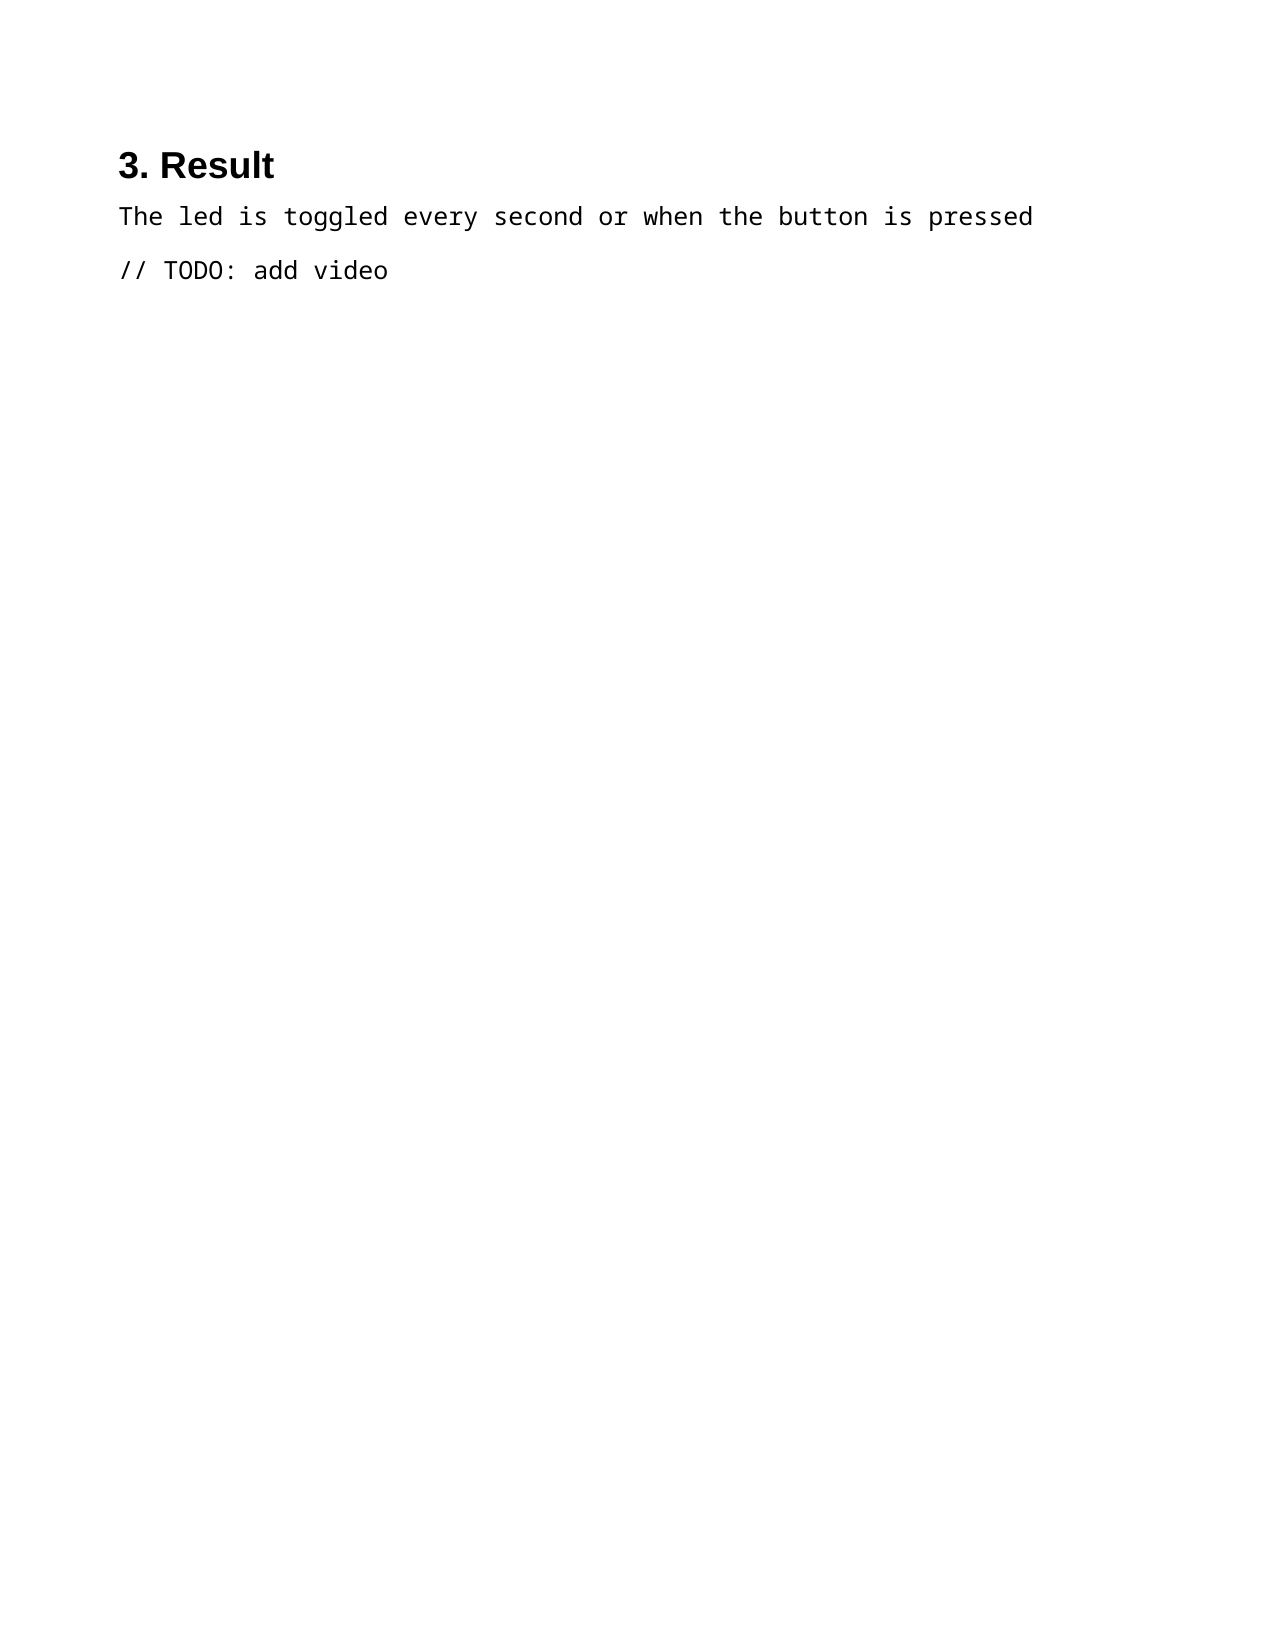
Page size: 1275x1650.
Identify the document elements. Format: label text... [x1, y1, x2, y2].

subtitle 3. Result [118, 143, 1157, 186]
text // TODO: add video [118, 252, 1157, 287]
text The led is toggled every second or when the button is pressed [118, 199, 1157, 233]
